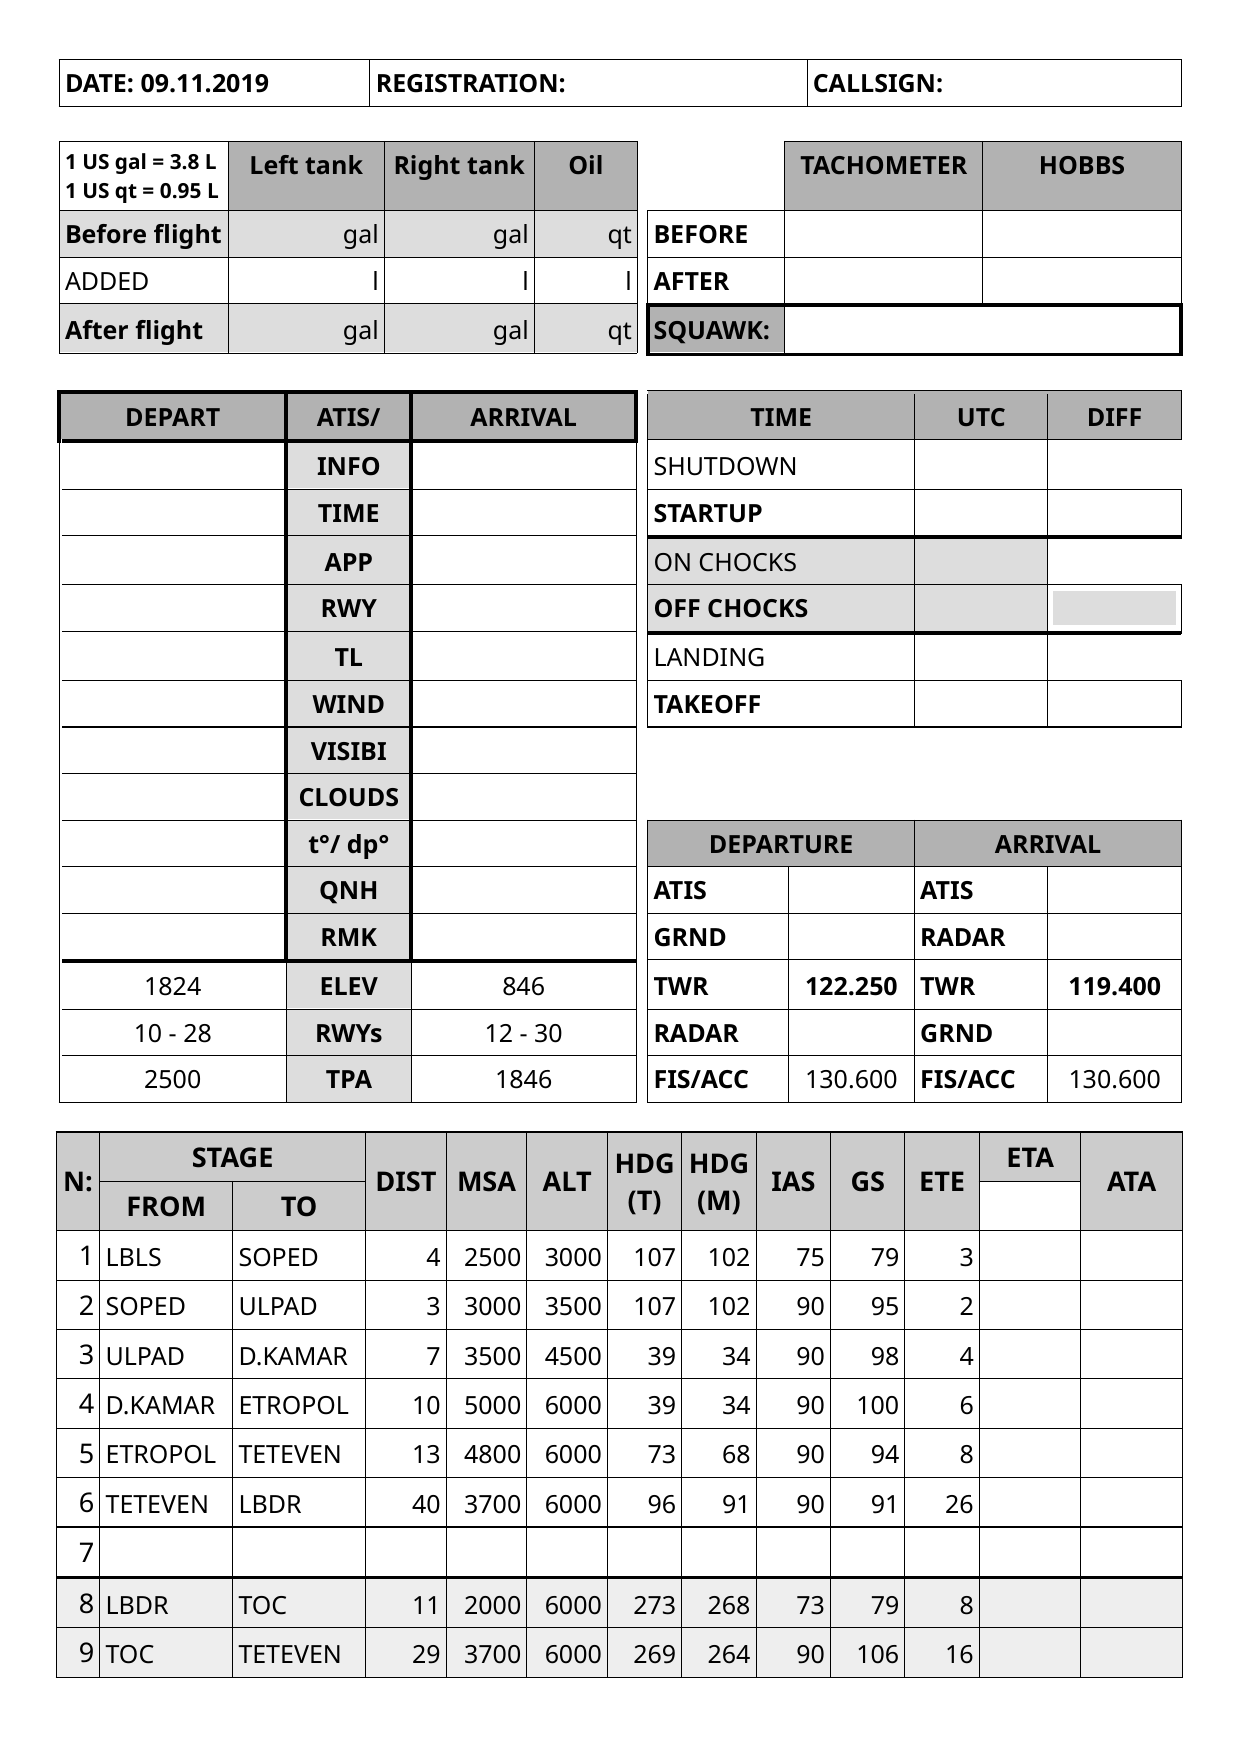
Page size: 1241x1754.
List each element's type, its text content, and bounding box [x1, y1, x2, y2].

table_cell [785, 307, 1179, 352]
table_cell 2500 [447, 1231, 526, 1279]
table_header N: [57, 1133, 99, 1230]
table_cell 91 [831, 1478, 904, 1526]
table_cell 6 [905, 1379, 979, 1428]
table_cell TETEVEN [100, 1478, 232, 1526]
table_cell gal [385, 304, 534, 352]
table_cell 3700 [447, 1628, 526, 1677]
table_cell 107 [608, 1281, 681, 1329]
table_cell GRND [915, 1010, 1047, 1055]
table_header DIFF [1048, 391, 1181, 439]
table_cell [413, 774, 636, 819]
table_cell ULPAD [233, 1281, 365, 1329]
table_header ATA [1081, 1133, 1182, 1230]
table_cell 1846 [412, 1056, 636, 1102]
table_cell D.KAMAR [233, 1330, 365, 1378]
table_header ALT [527, 1133, 607, 1230]
table_cell 90 [757, 1330, 830, 1378]
table_cell 6000 [527, 1379, 607, 1428]
table_cell 3000 [447, 1281, 526, 1329]
table_cell [637, 489, 647, 535]
table_cell [983, 258, 1181, 303]
table_cell gal [229, 211, 384, 257]
table_header 1 US gal = 3.8 L 1 US qt = 0.95 L [60, 142, 228, 210]
table_cell [788, 728, 914, 773]
table_cell TETEVEN [233, 1429, 365, 1477]
table_header IAS [757, 1133, 830, 1230]
table_cell [1081, 1429, 1182, 1477]
table_cell 4 [905, 1330, 979, 1378]
table_cell SOPED [233, 1231, 365, 1279]
table_header CALLSIGN: [808, 60, 1181, 106]
table_cell [905, 1528, 979, 1576]
table_cell [915, 635, 1047, 680]
table_cell [637, 1055, 647, 1102]
table_header REGISTRATION: [370, 60, 807, 106]
table_cell gal [229, 304, 384, 352]
table_cell ARRIVAL [915, 821, 1181, 866]
table_cell 107 [608, 1231, 681, 1279]
table_cell [60, 820, 284, 866]
table_cell [980, 1281, 1080, 1329]
table_cell After flight [60, 304, 228, 352]
table_cell [413, 585, 636, 631]
table_cell 5 [57, 1429, 99, 1477]
table_cell ETROPOL [233, 1379, 365, 1428]
table_cell [413, 914, 636, 959]
table_cell [637, 584, 647, 631]
table_cell [1048, 635, 1181, 680]
table_cell [60, 439, 284, 488]
table_cell 130.600 [1048, 1056, 1181, 1102]
table_cell LBDR [100, 1579, 232, 1627]
table_cell TWR [648, 960, 788, 1008]
table_cell 9 [57, 1628, 99, 1677]
table_cell 7 [366, 1330, 446, 1378]
table_cell [1048, 914, 1181, 959]
table_cell 6000 [527, 1478, 607, 1526]
table_cell LANDING [648, 635, 914, 680]
table_cell [831, 1528, 904, 1576]
table_cell [789, 914, 914, 959]
table_cell 4 [57, 1379, 99, 1428]
table_cell [638, 303, 646, 352]
table_cell 11 [366, 1579, 446, 1627]
table_cell LBDR [233, 1478, 365, 1526]
table_cell [1081, 1330, 1182, 1378]
table_cell OFF CHOCKS [648, 585, 914, 631]
table_cell GRND [648, 914, 788, 959]
table_cell [60, 866, 284, 913]
table_cell 3 [905, 1231, 979, 1279]
table_cell 268 [682, 1579, 756, 1627]
table_header TACHOMETER [785, 142, 982, 210]
table_header ARRIVAL [413, 394, 634, 439]
table_header DATE: 09.11.2019 [60, 60, 369, 106]
table_cell 68 [682, 1429, 756, 1477]
table_cell [1048, 681, 1181, 726]
table_cell [914, 773, 1181, 819]
table_cell [980, 1628, 1080, 1677]
table_cell TAKEOFF [648, 681, 914, 726]
table_cell 10 [366, 1379, 446, 1428]
table_cell [915, 539, 1047, 584]
table_cell [637, 631, 647, 680]
table_cell [789, 867, 914, 913]
table_cell [413, 536, 636, 584]
table_cell [757, 1528, 830, 1576]
table_cell gal [385, 211, 534, 257]
table_cell 91 [682, 1478, 756, 1526]
table_cell 4800 [447, 1429, 526, 1477]
table_cell [60, 773, 284, 819]
table_cell FIS/ACC [648, 1056, 788, 1102]
table_cell [789, 1010, 914, 1055]
table_cell 96 [608, 1478, 681, 1526]
table_cell 90 [757, 1281, 830, 1329]
table_cell ATIS [648, 867, 788, 913]
table_cell qt [535, 304, 637, 352]
table_cell l [535, 258, 637, 303]
table_cell [413, 821, 636, 866]
table_cell 3000 [527, 1231, 607, 1279]
table_cell 6 [57, 1478, 99, 1526]
table_cell [980, 1182, 1080, 1230]
table_cell ON CHOCKS [648, 539, 914, 584]
table_cell LBLS [100, 1231, 232, 1279]
table_cell [1081, 1478, 1182, 1526]
table_cell APP [288, 536, 409, 584]
table_cell 3500 [447, 1330, 526, 1378]
table_cell D.KAMAR [100, 1379, 232, 1428]
table_cell [915, 490, 1047, 535]
table_cell [527, 1528, 607, 1576]
table_cell 8 [905, 1429, 979, 1477]
table_cell [60, 726, 284, 773]
table_cell ULPAD [100, 1330, 232, 1378]
table_cell QNH [288, 867, 409, 913]
table_cell 6000 [527, 1579, 607, 1627]
table_cell [637, 820, 647, 866]
table_cell [637, 959, 647, 1008]
table_cell VISIBI [288, 728, 409, 773]
table_cell 119.400 [1048, 960, 1181, 1008]
table_cell 2500 [60, 1055, 286, 1102]
table_cell 106 [831, 1628, 904, 1677]
table_cell 2 [57, 1281, 99, 1329]
table_header DEPART [61, 394, 284, 439]
table_cell l [385, 258, 534, 303]
table_cell [1081, 1281, 1182, 1329]
table_cell [233, 1528, 365, 1576]
table_cell [638, 210, 647, 257]
table_cell 73 [757, 1579, 830, 1627]
table_header TIME [648, 391, 914, 439]
table_cell RADAR [648, 1010, 788, 1055]
table_cell TOC [100, 1628, 232, 1677]
table_cell 102 [682, 1281, 756, 1329]
table_cell [1048, 585, 1181, 631]
table_cell [980, 1379, 1080, 1428]
table_cell DEPARTURE [648, 821, 914, 866]
table_cell ELEV [287, 963, 411, 1008]
table_cell 34 [682, 1379, 756, 1428]
table_cell [785, 211, 982, 257]
table_cell [413, 728, 636, 773]
table_cell TETEVEN [233, 1628, 365, 1677]
table_cell FIS/ACC [915, 1056, 1047, 1102]
table_cell RWY [288, 585, 409, 631]
table_header DIST [366, 1133, 446, 1230]
table_cell WIND [288, 681, 409, 726]
table_cell [980, 1528, 1080, 1576]
table_cell CLOUDS [288, 774, 409, 819]
table_cell [366, 1528, 446, 1576]
table_cell 79 [831, 1579, 904, 1627]
table_cell [637, 1009, 647, 1055]
table_cell [1081, 1579, 1182, 1627]
table_cell [60, 535, 284, 584]
table_cell [637, 535, 647, 584]
table_cell [915, 585, 1047, 631]
table_cell [1081, 1528, 1182, 1576]
table_cell FROM [100, 1182, 232, 1230]
table_cell 5000 [447, 1379, 526, 1428]
table_cell 73 [608, 1429, 681, 1477]
table_cell 34 [682, 1330, 756, 1378]
table_header [638, 390, 648, 439]
table_cell 6000 [527, 1429, 607, 1477]
table_cell 2000 [447, 1579, 526, 1627]
table_cell ETROPOL [100, 1429, 232, 1477]
table_cell TL [288, 632, 409, 680]
table_cell TWR [915, 960, 1047, 1008]
table_cell 39 [608, 1330, 681, 1378]
table_cell [60, 680, 284, 726]
table_cell t°/ dp° [288, 821, 409, 866]
table_cell [60, 631, 284, 680]
table_header STAGE [100, 1133, 365, 1181]
table_header [638, 141, 648, 210]
table_cell [637, 913, 647, 959]
table_cell 13 [366, 1429, 446, 1477]
table_cell STARTUP [648, 490, 914, 535]
table_cell [1048, 490, 1181, 535]
table_cell 8 [57, 1579, 99, 1627]
table_header UTC [914, 391, 1048, 439]
table_cell 846 [412, 963, 636, 1008]
table_cell [915, 440, 1047, 488]
table_cell [413, 490, 636, 535]
table_cell INFO [288, 443, 409, 488]
table_cell [1081, 1628, 1182, 1677]
table_cell 75 [757, 1231, 830, 1279]
table_cell [980, 1478, 1080, 1526]
table_cell [682, 1528, 756, 1576]
table_cell 3 [366, 1281, 446, 1329]
table_cell RMK [288, 914, 409, 959]
table_cell 273 [608, 1579, 681, 1627]
table_cell 16 [905, 1628, 979, 1677]
table_cell [980, 1429, 1080, 1477]
table_cell 95 [831, 1281, 904, 1329]
table_cell RADAR [915, 914, 1047, 959]
table_cell 122.250 [789, 960, 914, 1008]
table_cell 39 [608, 1379, 681, 1428]
table_cell 90 [757, 1478, 830, 1526]
table_header GS [831, 1133, 904, 1230]
table_cell BEFORE [648, 211, 784, 257]
table_header ETA [980, 1133, 1080, 1181]
table_cell [915, 681, 1047, 726]
table_cell 90 [757, 1429, 830, 1477]
table_cell 98 [831, 1330, 904, 1378]
table_cell [413, 867, 636, 913]
table_cell [637, 680, 647, 726]
table_cell [785, 258, 982, 303]
table_cell [637, 866, 647, 913]
table_cell 4500 [527, 1330, 607, 1378]
table_cell TOC [233, 1579, 365, 1627]
table_cell 10 - 28 [60, 1009, 286, 1055]
table_cell 79 [831, 1231, 904, 1279]
table_cell 3 [57, 1330, 99, 1378]
table_header Oil [535, 142, 637, 210]
table_cell 6000 [527, 1628, 607, 1677]
table_cell [60, 913, 284, 959]
table_cell [980, 1330, 1080, 1378]
table_cell [447, 1528, 526, 1576]
table_cell 130.600 [789, 1056, 914, 1102]
table_cell 94 [831, 1429, 904, 1477]
table_header ATIS/ [288, 394, 409, 439]
table_cell 1 [57, 1231, 99, 1279]
table_cell [637, 726, 648, 773]
table_cell Before flight [60, 211, 228, 257]
table_cell [413, 632, 636, 680]
table_cell [648, 728, 788, 773]
table_header HDG (M) [682, 1133, 756, 1230]
table_header Right tank [385, 142, 534, 210]
table_cell [1081, 1231, 1182, 1279]
table_cell [914, 728, 1048, 773]
table_cell [638, 257, 647, 303]
table_cell [983, 211, 1181, 257]
table_cell [1081, 1379, 1182, 1428]
table_cell SHUTDOWN [648, 440, 914, 488]
table_cell 12 - 30 [412, 1010, 636, 1055]
table_cell 8 [905, 1579, 979, 1627]
table_cell l [229, 258, 384, 303]
table_cell 2 [905, 1281, 979, 1329]
table_cell 40 [366, 1478, 446, 1526]
table_cell 29 [366, 1628, 446, 1677]
table_cell [637, 439, 647, 488]
table_cell [608, 1528, 681, 1576]
table_cell [1048, 1010, 1181, 1055]
table_cell 4 [366, 1231, 446, 1279]
table_header HDG (T) [608, 1133, 681, 1230]
table_cell 7 [57, 1528, 99, 1576]
table_cell SOPED [100, 1281, 232, 1329]
table_cell [413, 681, 636, 726]
table_header HOBBS [983, 142, 1181, 210]
table_cell 26 [905, 1478, 979, 1526]
table_header [648, 141, 784, 210]
table_header ETE [905, 1133, 979, 1230]
table_cell 269 [608, 1628, 681, 1677]
table_cell [1048, 539, 1181, 584]
table_cell [648, 773, 914, 819]
table_cell 100 [831, 1379, 904, 1428]
table_cell [980, 1579, 1080, 1627]
table_cell ADDED [60, 258, 228, 303]
table_cell [413, 443, 636, 488]
table_cell [980, 1231, 1080, 1279]
table_cell ATIS [915, 867, 1047, 913]
table_cell 102 [682, 1231, 756, 1279]
table_cell 264 [682, 1628, 756, 1677]
table_cell 90 [757, 1628, 830, 1677]
table_cell [1048, 728, 1181, 773]
table_cell SQUAWK: [650, 307, 784, 352]
table_header Left tank [229, 142, 384, 210]
table_cell [100, 1528, 232, 1576]
table_cell TPA [287, 1056, 411, 1102]
table_cell 90 [757, 1379, 830, 1428]
table_header MSA [447, 1133, 526, 1230]
table_cell [1048, 440, 1181, 488]
table_cell qt [535, 211, 637, 257]
table_cell TO [233, 1182, 365, 1230]
table_cell 3500 [527, 1281, 607, 1329]
table_cell 3700 [447, 1478, 526, 1526]
table_cell [60, 489, 284, 535]
table_cell TIME [288, 490, 409, 535]
table_cell AFTER [648, 258, 784, 303]
table_cell [637, 773, 648, 819]
table_cell RWYs [287, 1010, 411, 1055]
table_cell 1824 [60, 959, 286, 1008]
table_cell [1048, 867, 1181, 913]
table_cell [60, 584, 284, 631]
